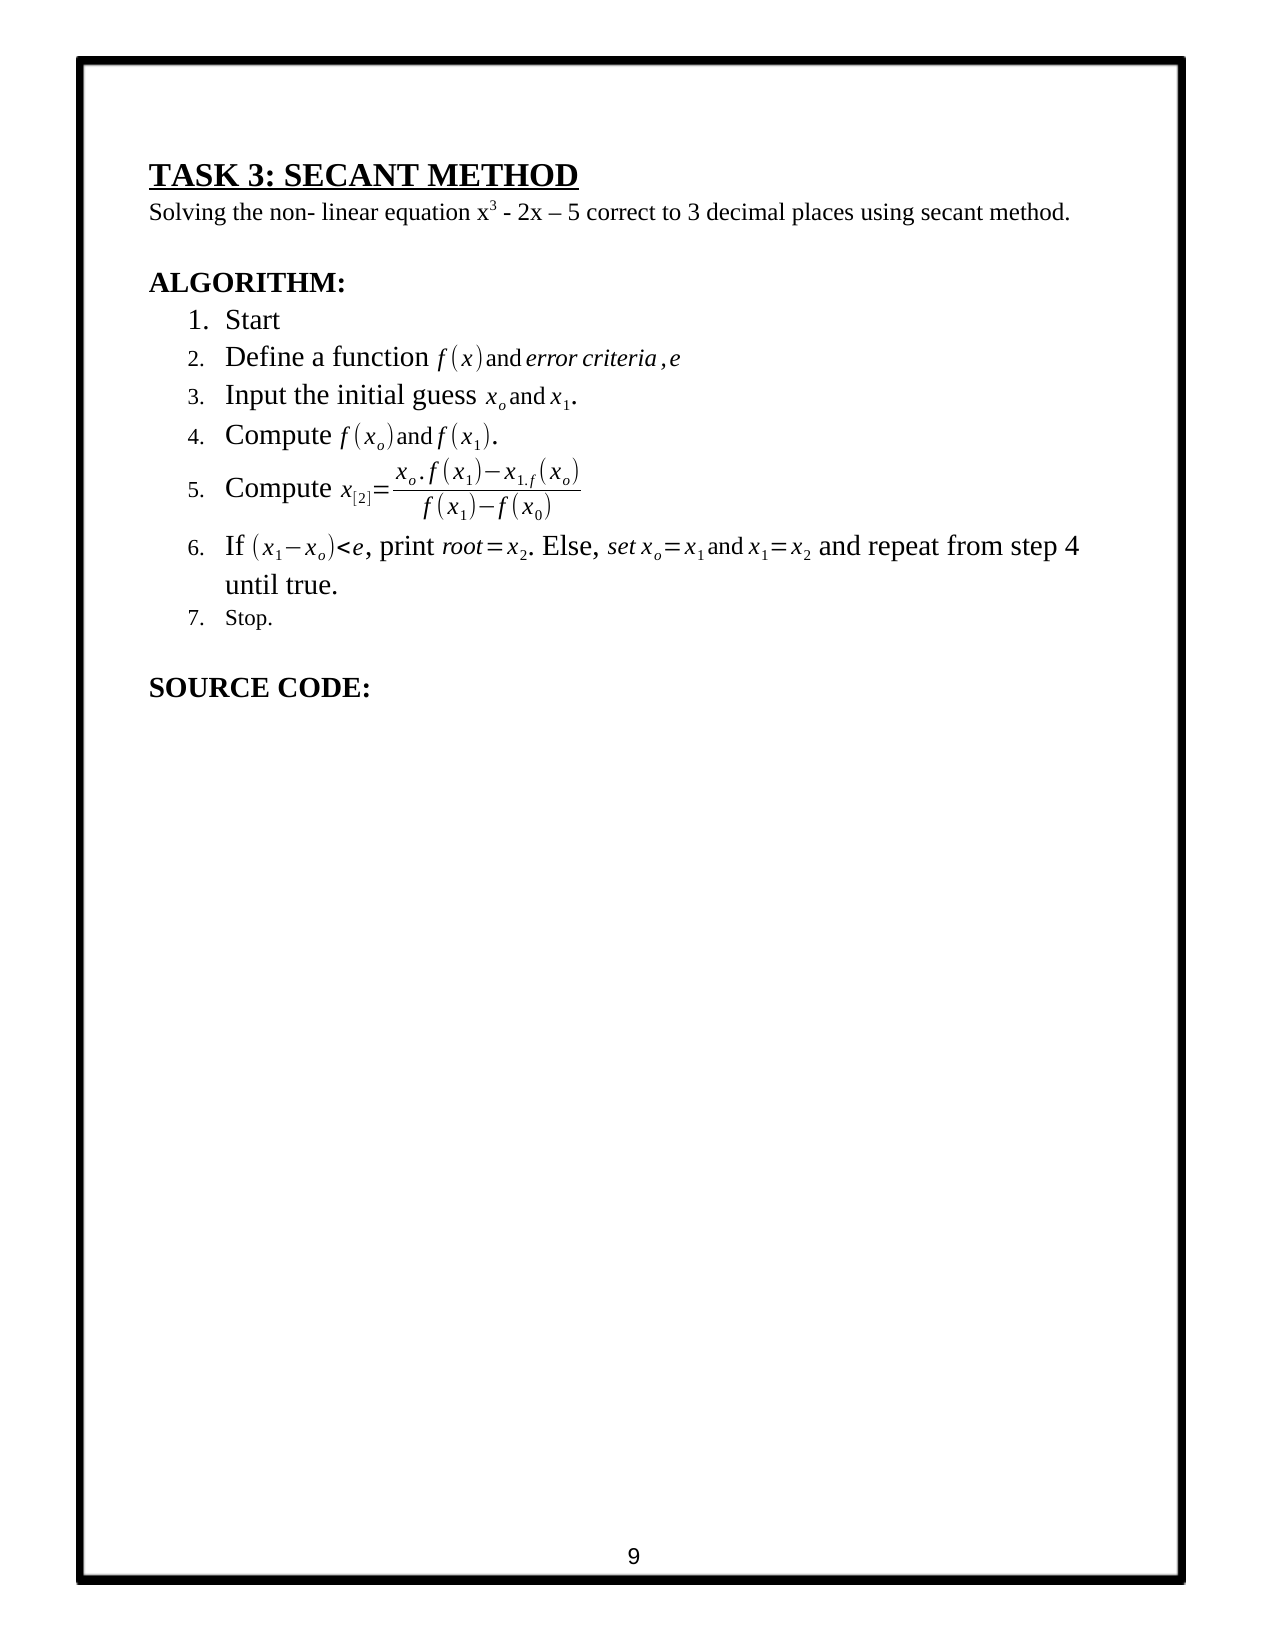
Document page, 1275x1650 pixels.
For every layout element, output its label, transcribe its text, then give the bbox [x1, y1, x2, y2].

text Solving the non- linear equation x3 - 2x – 5 correct to 3 decimal places using secant method. [148, 197, 1125, 226]
list Define a function [187, 339, 1125, 374]
text ALGORITHM: [148, 265, 1125, 299]
list Compute [187, 457, 1125, 524]
list Start [187, 302, 1125, 336]
list Compute . [187, 417, 1125, 453]
list Stop. [187, 604, 1125, 631]
list Input the initial guess . [187, 377, 1125, 413]
picture [76, 56, 1186, 1585]
text SOURCE CODE: [148, 670, 1125, 704]
list If , print . Else, and repeat from step 4 until true. [187, 528, 1125, 601]
text TASK 3: SECANT METHOD [148, 155, 1125, 193]
